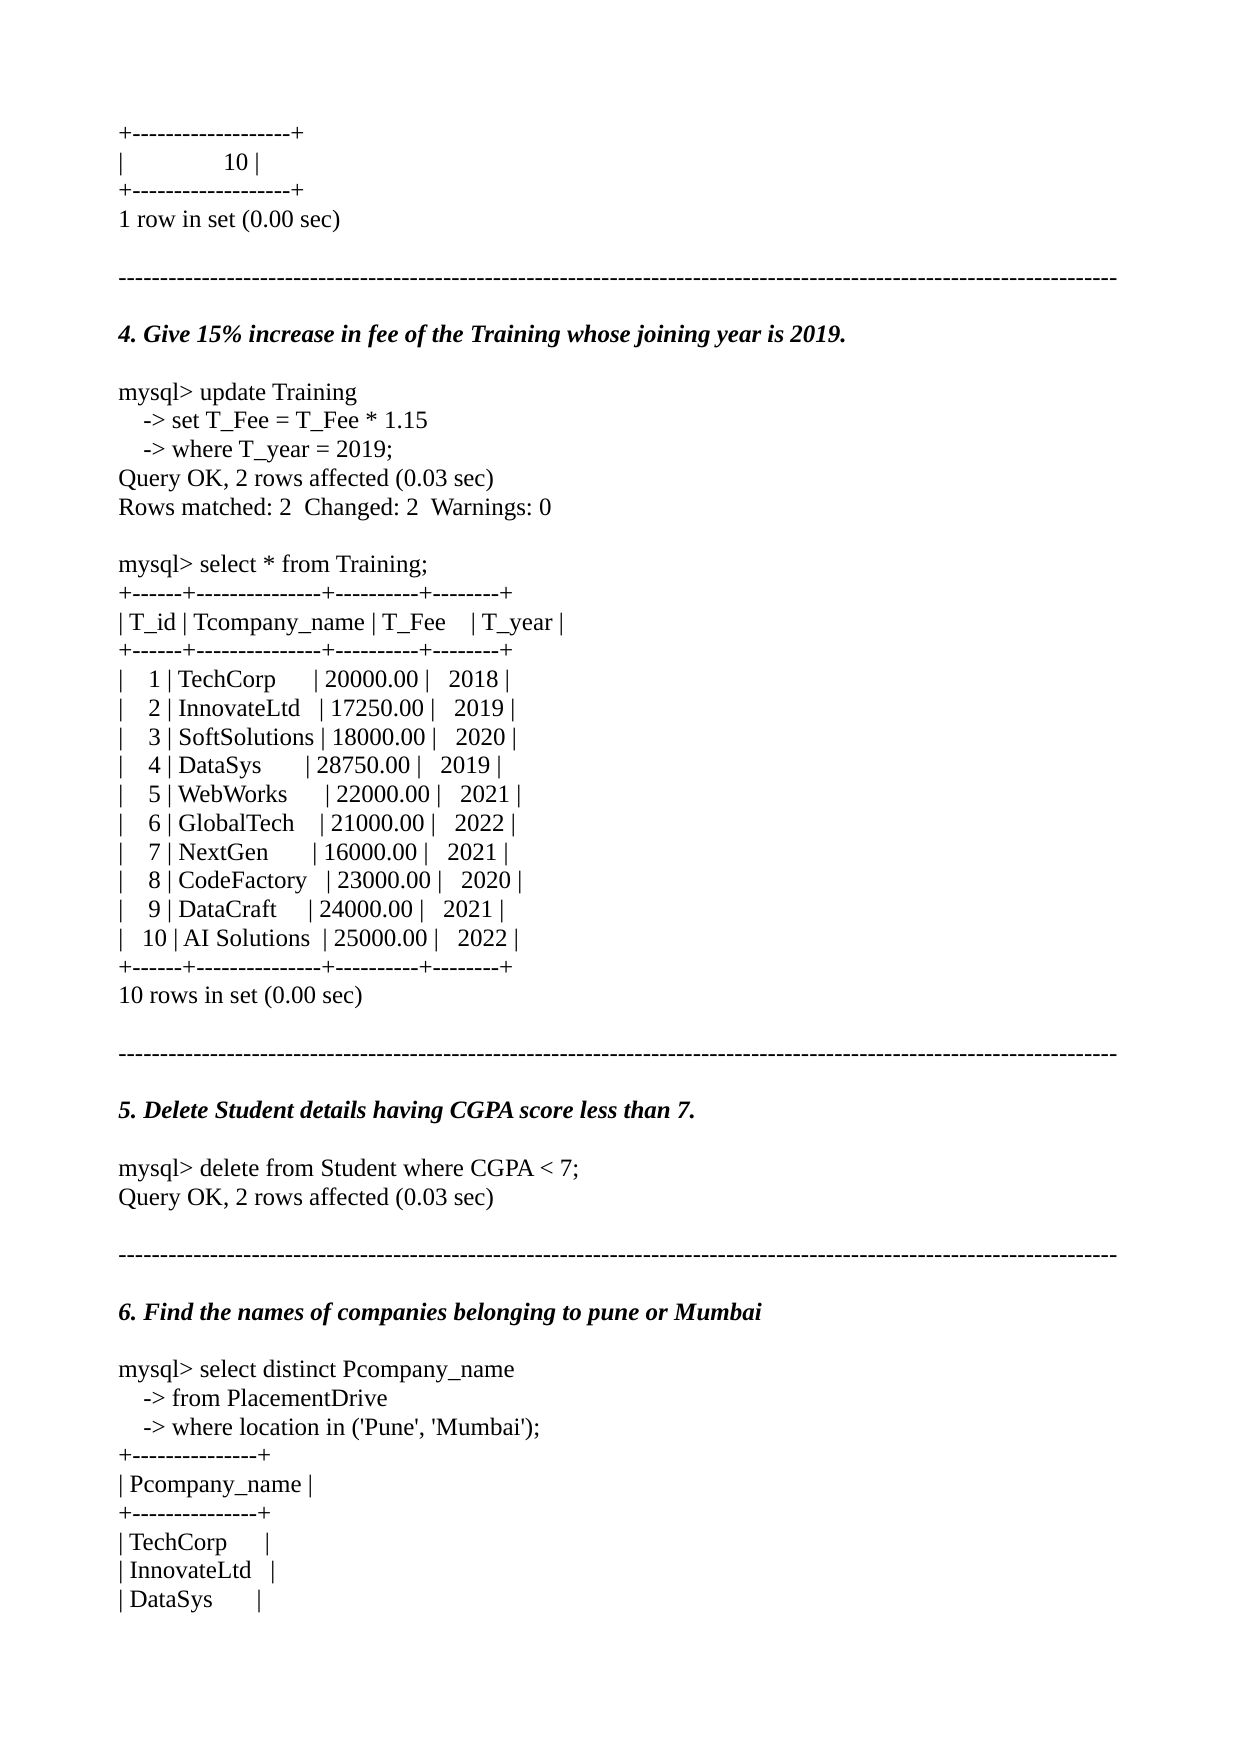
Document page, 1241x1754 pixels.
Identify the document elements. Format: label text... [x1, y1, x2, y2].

text Rows matched: 2 Changed: 2 Warnings: 0 [118, 492, 1122, 521]
text | 9 | DataCraft | 24000.00 | 2021 | [118, 894, 1122, 923]
text 5. Delete Student details having CGPA score less than 7. [118, 1096, 1122, 1124]
text | 2 | InnovateLtd | 17250.00 | 2019 | [118, 693, 1122, 722]
text 6. Find the names of companies belonging to pune or Mumbai [118, 1297, 1122, 1326]
text +---------------+ [118, 1441, 1122, 1469]
text mysql> delete from Student where CGPA < 7; [118, 1153, 1122, 1182]
text ------------------------------------------------------------------------------------------------------------------------ [118, 1038, 1122, 1067]
text | Pcompany_name | [118, 1469, 1122, 1498]
text | InnovateLtd | [118, 1556, 1122, 1584]
text +------+---------------+----------+--------+ [118, 952, 1122, 981]
text 1 row in set (0.00 sec) [118, 204, 1122, 233]
text +---------------+ [118, 1498, 1122, 1527]
text | 4 | DataSys | 28750.00 | 2019 | [118, 751, 1122, 779]
text +-------------------+ [118, 176, 1122, 204]
text ------------------------------------------------------------------------------------------------------------------------ [118, 262, 1122, 291]
text -> set T_Fee = T_Fee * 1.15 [118, 406, 1122, 434]
text ------------------------------------------------------------------------------------------------------------------------ [118, 1239, 1122, 1268]
text | 5 | WebWorks | 22000.00 | 2021 | [118, 779, 1122, 808]
text | 7 | NextGen | 16000.00 | 2021 | [118, 837, 1122, 866]
text | 8 | CodeFactory | 23000.00 | 2020 | [118, 866, 1122, 894]
text | 10 | AI Solutions | 25000.00 | 2022 | [118, 923, 1122, 952]
text -> where T_year = 2019; [118, 434, 1122, 463]
text +------+---------------+----------+--------+ [118, 636, 1122, 664]
text | DataSys | [118, 1584, 1122, 1613]
text Query OK, 2 rows affected (0.03 sec) [118, 1182, 1122, 1211]
text mysql> select distinct Pcompany_name [118, 1354, 1122, 1383]
text | 3 | SoftSolutions | 18000.00 | 2020 | [118, 722, 1122, 751]
text -> where location in ('Pune', 'Mumbai'); [118, 1412, 1122, 1441]
text 10 rows in set (0.00 sec) [118, 981, 1122, 1009]
text | 10 | [118, 147, 1122, 176]
text | T_id | Tcompany_name | T_Fee | T_year | [118, 607, 1122, 636]
text mysql> update Training [118, 377, 1122, 406]
text | TechCorp | [118, 1527, 1122, 1556]
text | 6 | GlobalTech | 21000.00 | 2022 | [118, 808, 1122, 837]
text mysql> select * from Training; [118, 549, 1122, 578]
text +------+---------------+----------+--------+ [118, 578, 1122, 607]
text +-------------------+ [118, 118, 1122, 147]
text -> from PlacementDrive [118, 1383, 1122, 1412]
text | 1 | TechCorp | 20000.00 | 2018 | [118, 664, 1122, 693]
text Query OK, 2 rows affected (0.03 sec) [118, 463, 1122, 492]
text 4. Give 15% increase in fee of the Training whose joining year is 2019. [118, 319, 1122, 348]
